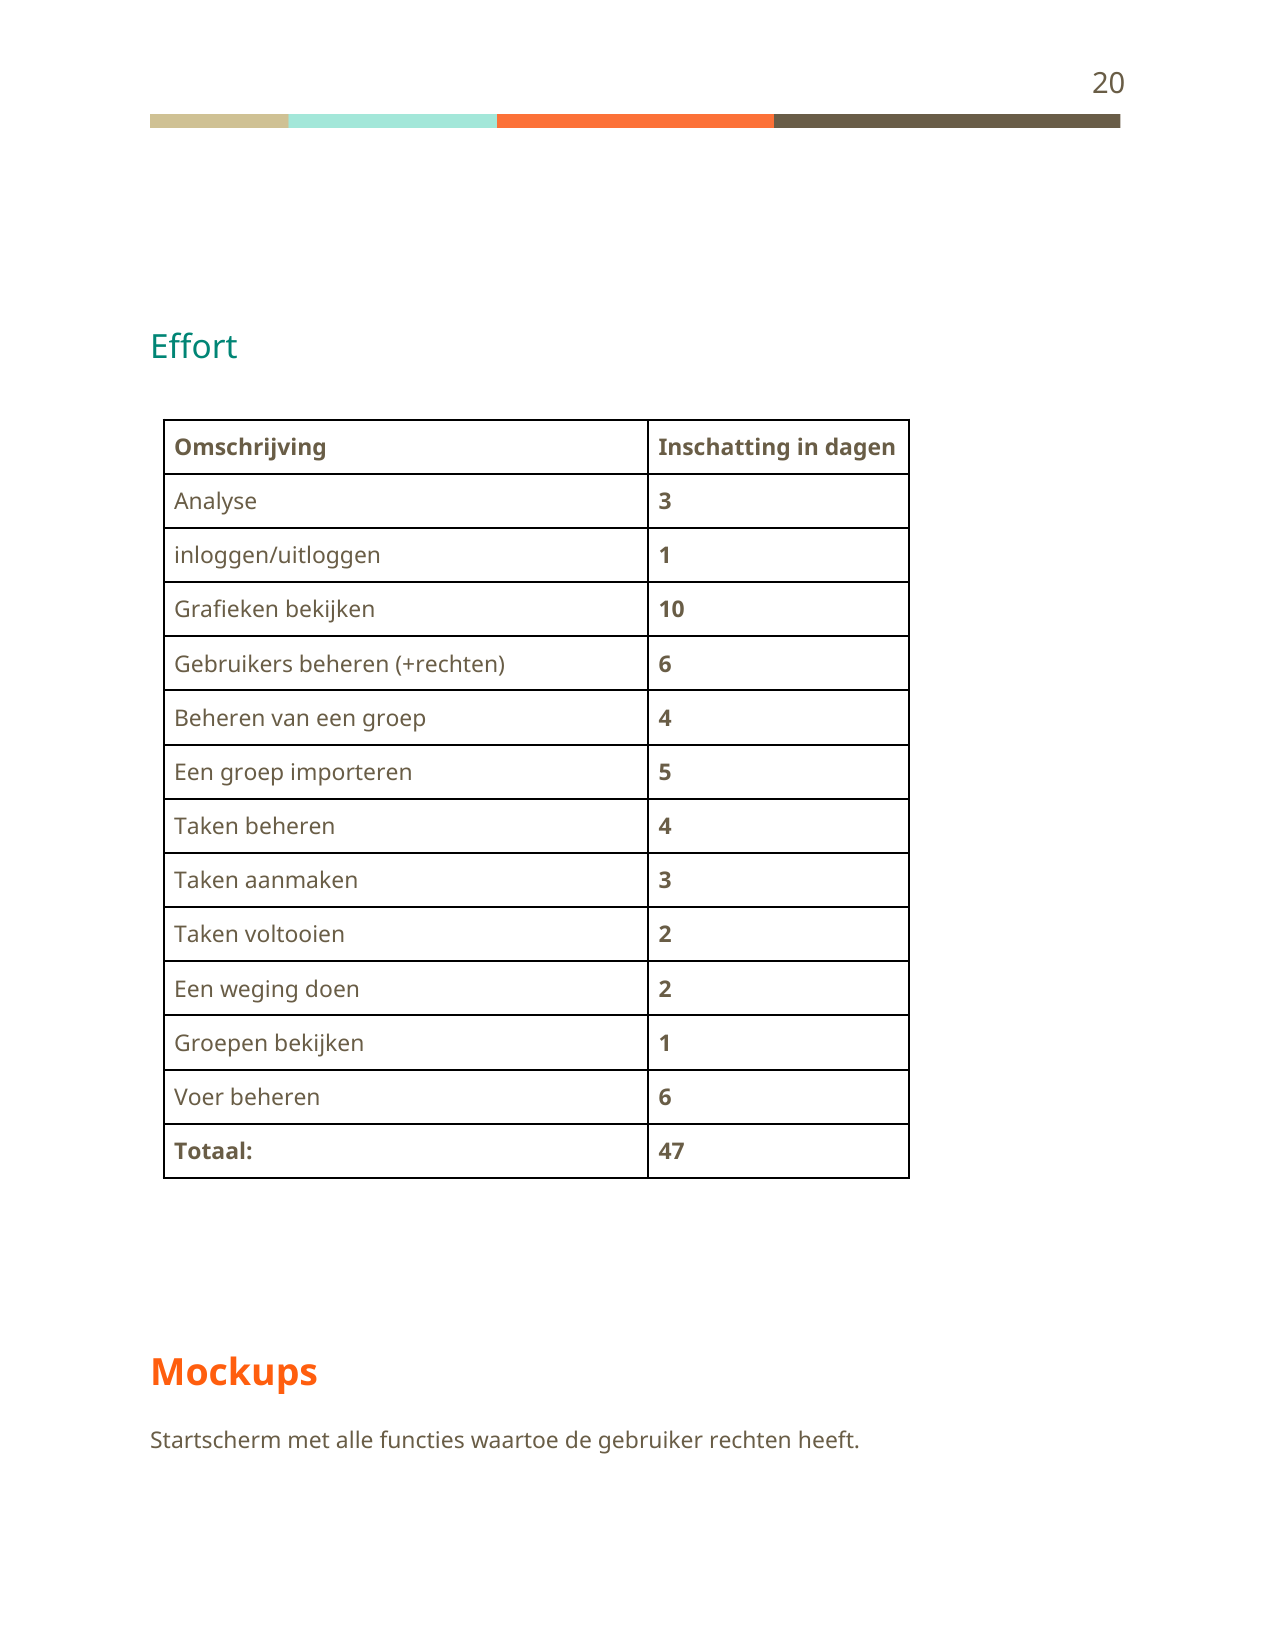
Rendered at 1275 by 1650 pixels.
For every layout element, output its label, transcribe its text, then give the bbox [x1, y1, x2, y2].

table_cell Taken beheren [165, 800, 647, 852]
table_cell Taken aanmaken [165, 854, 647, 906]
table_cell Voer beheren [165, 1071, 647, 1123]
table_cell 1 [649, 1016, 908, 1068]
table_cell 6 [649, 637, 908, 689]
table_cell 2 [649, 962, 908, 1014]
subtitle Effort [150, 323, 1125, 368]
table_cell 2 [649, 908, 908, 960]
table_cell Taken voltooien [165, 908, 647, 960]
table_cell Totaal: [165, 1125, 647, 1177]
picture [150, 114, 1121, 128]
table_cell 3 [649, 854, 908, 906]
table_cell 4 [649, 800, 908, 852]
table_header Omschrijving [165, 421, 647, 473]
table_cell Een groep importeren [165, 746, 647, 798]
table_cell 1 [649, 529, 908, 581]
table_cell 5 [649, 746, 908, 798]
table_cell Groepen bekijken [165, 1016, 647, 1068]
text Startscherm met alle functies waartoe de gebruiker rechten heeft. [150, 1424, 1125, 1455]
table_cell Een weging doen [165, 962, 647, 1014]
table_cell Gebruikers beheren (+rechten) [165, 637, 647, 689]
table_cell Grafieken bekijken [165, 583, 647, 635]
table_header Inschatting in dagen [649, 421, 908, 473]
table_cell Beheren van een groep [165, 691, 647, 743]
table_cell 47 [649, 1125, 908, 1177]
table_cell Analyse [165, 475, 647, 527]
subtitle Mockups [150, 1345, 1125, 1396]
table_cell 3 [649, 475, 908, 527]
table_cell 6 [649, 1071, 908, 1123]
table_cell 10 [649, 583, 908, 635]
table_cell 4 [649, 691, 908, 743]
table_cell inloggen/uitloggen [165, 529, 647, 581]
